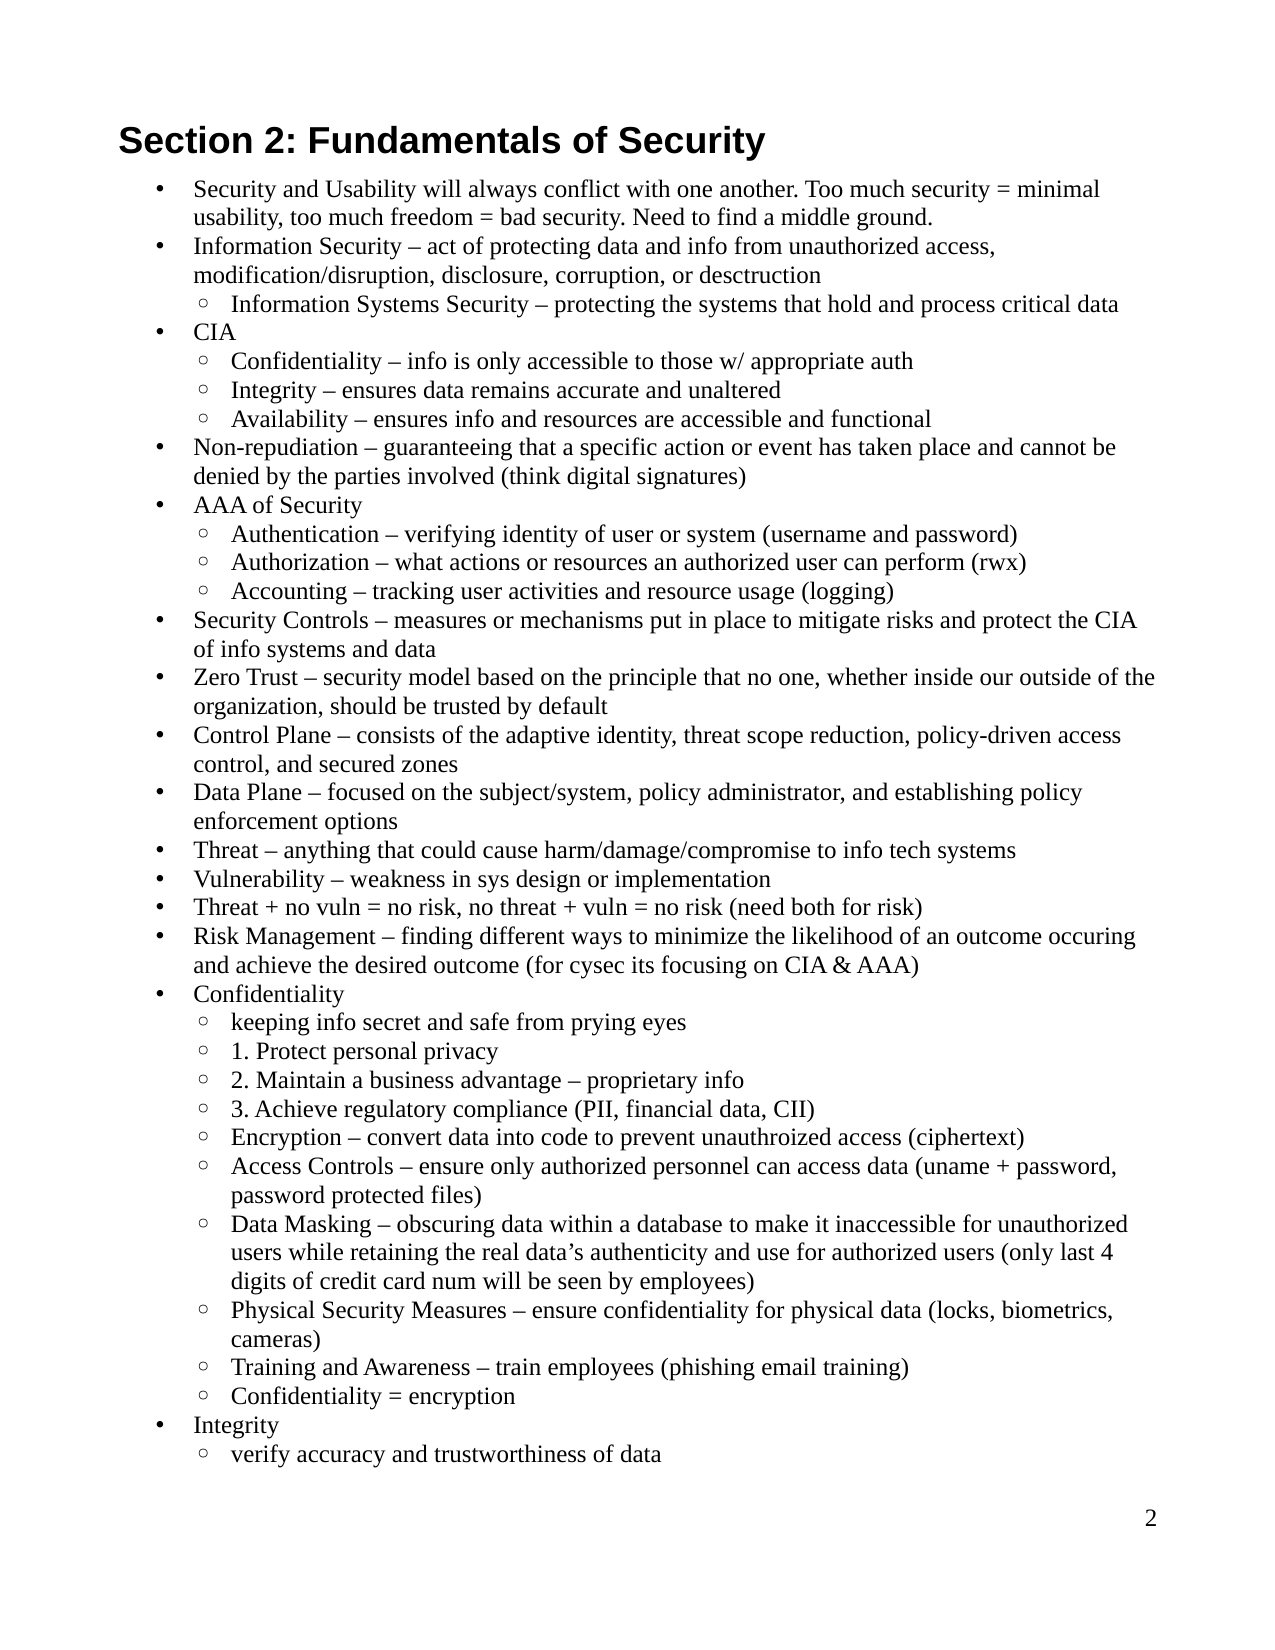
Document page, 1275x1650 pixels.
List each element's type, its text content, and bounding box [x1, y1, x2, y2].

list Physical Security Measures – ensure confidentiality for physical data (locks, biometrics, cameras) [193, 1295, 1157, 1352]
list Authorization – what actions or resources an authorized user can perform (rwx) [193, 547, 1157, 576]
list Availability – ensures info and resources are accessible and functional [193, 404, 1157, 432]
list Security and Usability will always conflict with one another. Too much security = minimal usability, too much freedom = bad security. Need to find a middle ground. [156, 174, 1157, 231]
list Zero Trust – security model based on the principle that no one, whether inside our outside of the organization, should be trusted by default [156, 662, 1157, 720]
list Encryption – convert data into code to prevent unauthroized access (ciphertext) [193, 1122, 1157, 1151]
list Access Controls – ensure only authorized personnel can access data (uname + password, password protected files) [193, 1151, 1157, 1209]
list Information Systems Security – protecting the systems that hold and process critical data [193, 289, 1157, 317]
subtitle Section 2: Fundamentals of Security [118, 118, 1157, 161]
list Training and Awareness – train employees (phishing email training) [193, 1352, 1157, 1381]
list CIA [156, 317, 1157, 346]
list Control Plane – consists of the adaptive identity, threat scope reduction, policy-driven access control, and secured zones [156, 720, 1157, 777]
list Threat + no vuln = no risk, no threat + vuln = no risk (need both for risk) [156, 892, 1157, 921]
list Data Masking – obscuring data within a database to make it inaccessible for unauthorized users while retaining the real data’s authenticity and use for authorized users (only last 4 digits of credit card num will be seen by employees) [193, 1209, 1157, 1295]
list Confidentiality = encryption [193, 1381, 1157, 1410]
list 1. Protect personal privacy [193, 1036, 1157, 1065]
list Risk Management – finding different ways to minimize the likelihood of an outcome occuring and achieve the desired outcome (for cysec its focusing on CIA & AAA) [156, 921, 1157, 979]
list Information Security – act of protecting data and info from unauthorized access, modification/disruption, disclosure, corruption, or desctruction [156, 231, 1157, 289]
list Accounting – tracking user activities and resource usage (logging) [193, 576, 1157, 605]
list keeping info secret and safe from prying eyes [193, 1007, 1157, 1036]
list Non-repudiation – guaranteeing that a specific action or event has taken place and cannot be denied by the parties involved (think digital signatures) [156, 432, 1157, 490]
list Security Controls – measures or mechanisms put in place to mitigate risks and protect the CIA of info systems and data [156, 605, 1157, 662]
list Data Plane – focused on the subject/system, policy administrator, and establishing policy enforcement options [156, 777, 1157, 835]
list Confidentiality – info is only accessible to those w/ appropriate auth [193, 346, 1157, 375]
list Confidentiality [156, 979, 1157, 1007]
list 2. Maintain a business advantage – proprietary info [193, 1065, 1157, 1094]
list Vulnerability – weakness in sys design or implementation [156, 864, 1157, 892]
list 3. Achieve regulatory compliance (PII, financial data, CII) [193, 1094, 1157, 1122]
list Threat – anything that could cause harm/damage/compromise to info tech systems [156, 835, 1157, 864]
list AAA of Security [156, 490, 1157, 519]
list Integrity [156, 1410, 1157, 1439]
list Integrity – ensures data remains accurate and unaltered [193, 375, 1157, 404]
list verify accuracy and trustworthiness of data [193, 1439, 1157, 1467]
list Authentication – verifying identity of user or system (username and password) [193, 519, 1157, 547]
